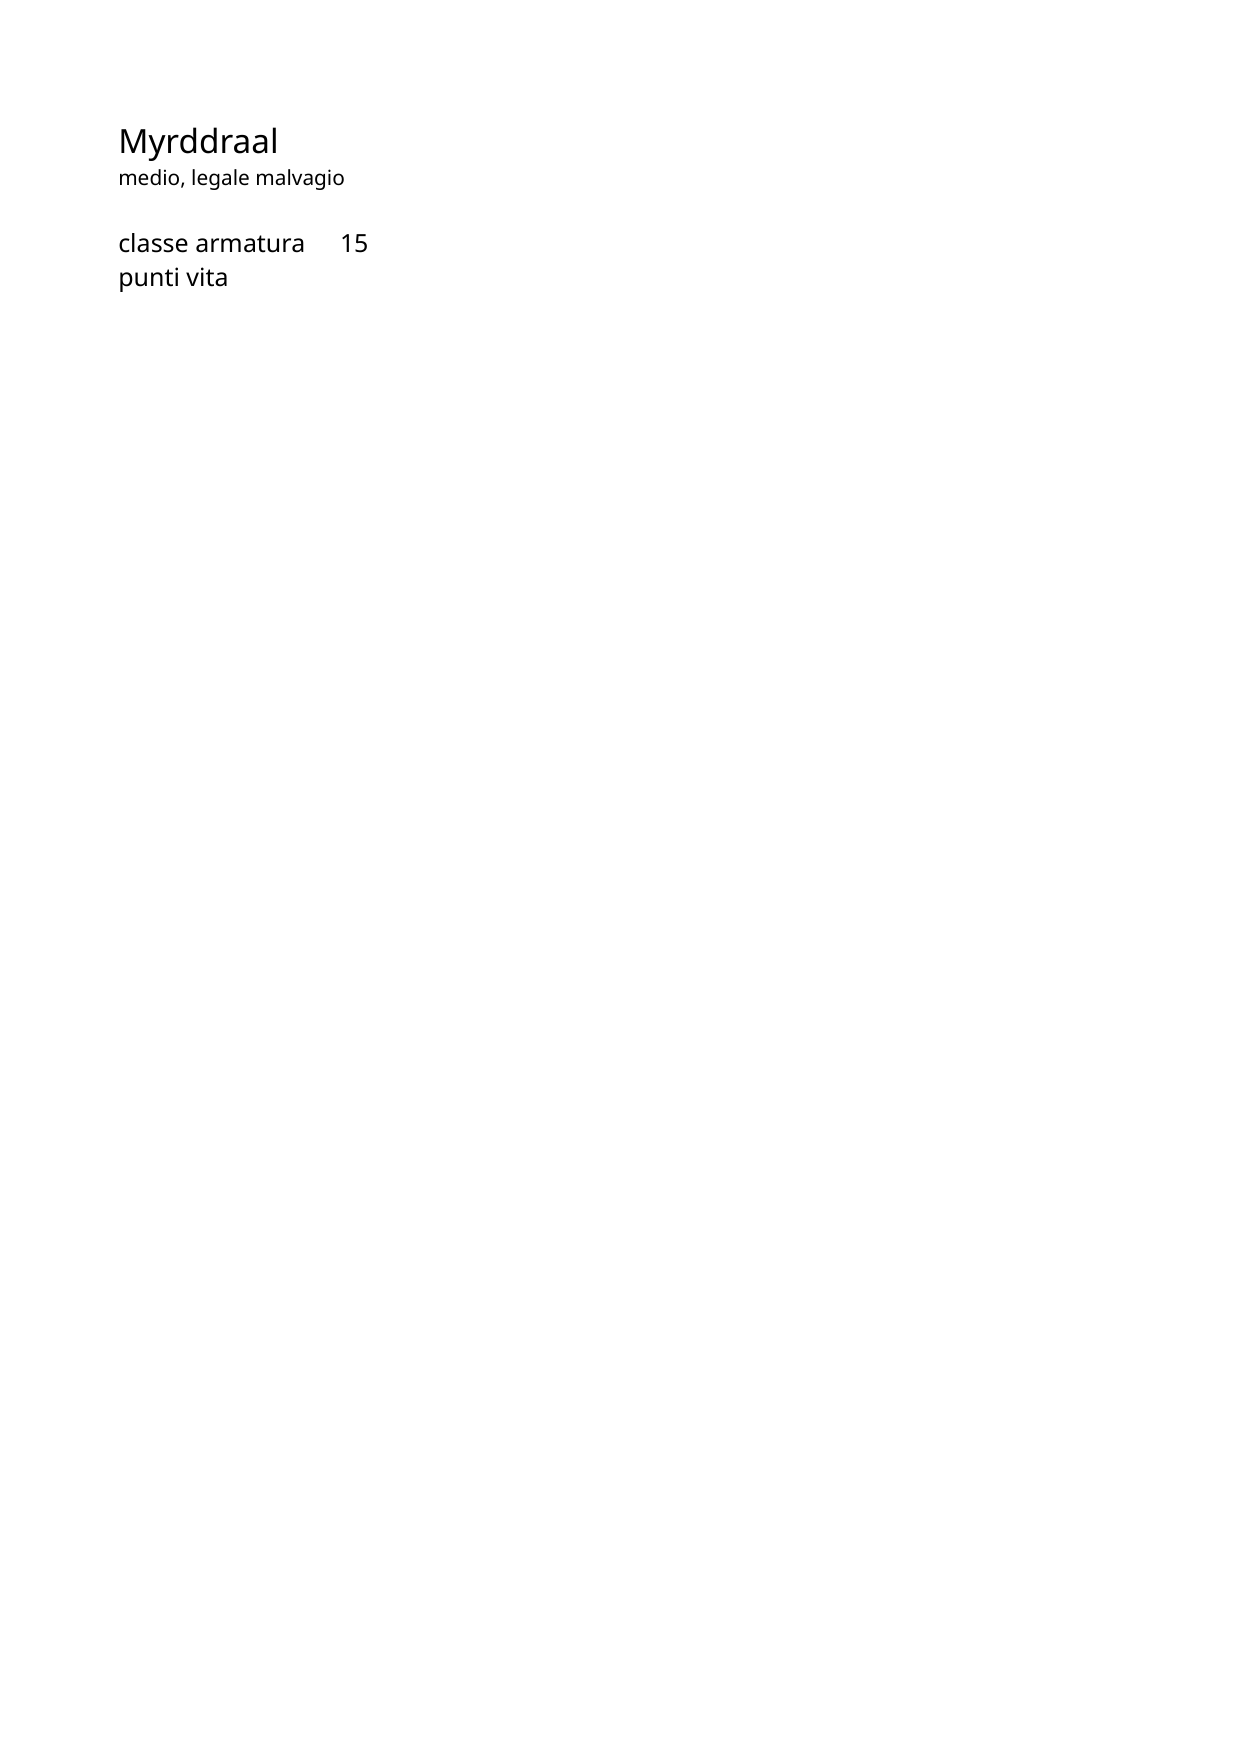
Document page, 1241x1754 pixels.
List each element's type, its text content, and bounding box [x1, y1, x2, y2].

text Myrddraal [118, 118, 1122, 163]
text punti vita [118, 260, 1122, 294]
text medio, legale malvagio [118, 163, 1122, 192]
text classe armatura 15 [118, 192, 1122, 260]
